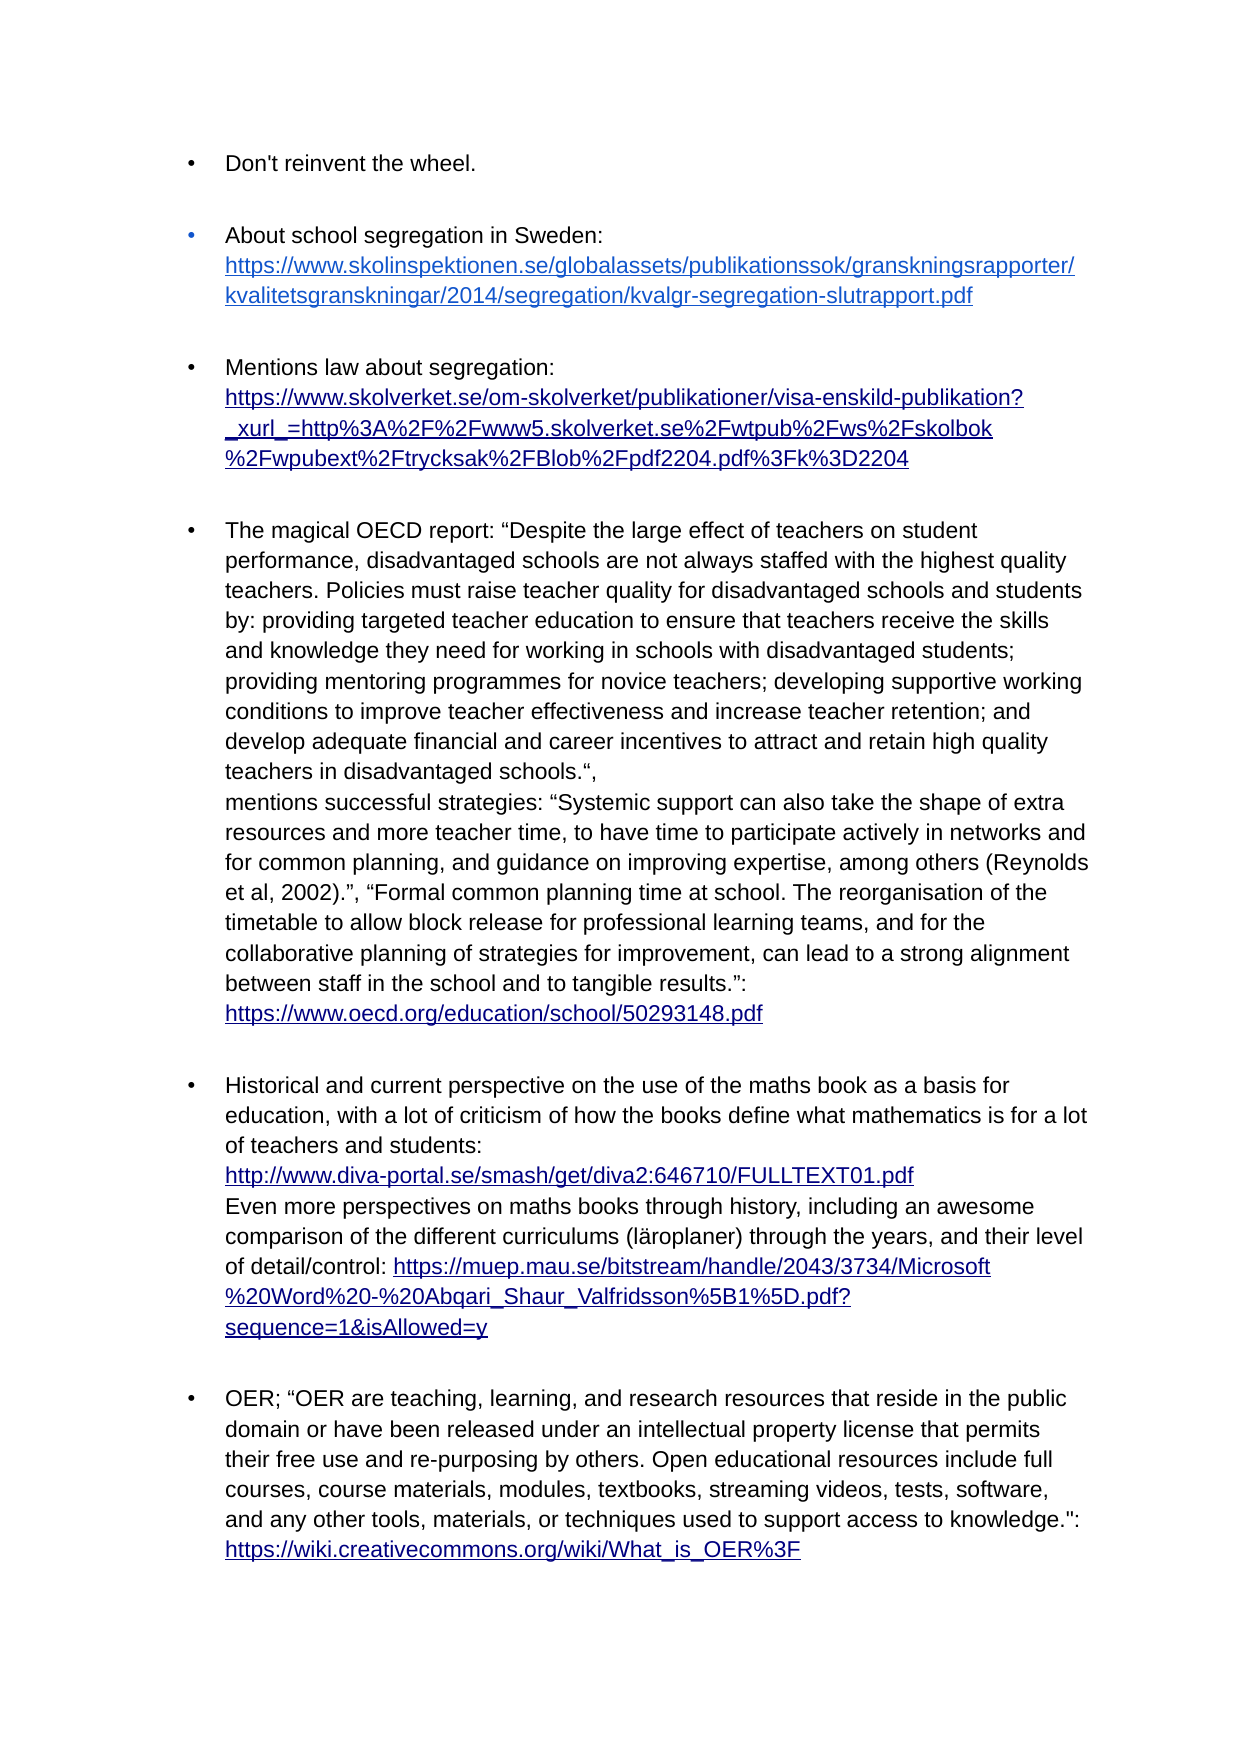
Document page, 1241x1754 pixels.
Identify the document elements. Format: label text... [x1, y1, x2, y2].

list Don't reinvent the wheel. [187, 150, 1090, 176]
list Mentions law about segregation: https://www.skolverket.se/om-skolverket/publikationer/visa-enskild-publikation?_xurl_=http%3A%2F%2Fwww5.skolverket.se%2Fwtpub%2Fws%2Fskolbok%2Fwpubext%2Ftrycksak%2FBlob%2Fpdf2204.pdf%3Fk%3D2204 [187, 354, 1090, 471]
list OER; “OER are teaching, learning, and research resources that reside in the public domain or have been released under an intellectual property license that permits their free use and re-purposing by others. Open educational resources include full courses, course materials, modules, textbooks, streaming videos, tests, software, and any other tools, materials, or techniques used to support access to knowledge.": https://wiki.creativecommons.org/wiki/What_is_OER%3F [187, 1385, 1090, 1563]
list About school segregation in Sweden: https://www.skolinspektionen.se/globalassets/publikationssok/granskningsrapporter/kvalitetsgranskningar/2014/segregation/kvalgr-segregation-slutrapport.pdf [187, 222, 1090, 309]
list Historical and current perspective on the use of the maths book as a basis for education, with a lot of criticism of how the books define what mathematics is for a lot of teachers and students: http://www.diva-portal.se/smash/get/diva2:646710/FULLTEXT01.pdf Even more perspectives on maths books through history, including an awesome comparison of the different curriculums (läroplaner) through the years, and their level of detail/control: https://muep.mau.se/bitstream/handle/2043/3734/Microsoft%20Word%20-%20Abqari_Shaur_Valfridsson%5B1%5D.pdf?sequence=1&isAllowed=y [187, 1072, 1090, 1340]
list The magical OECD report: “Despite the large effect of teachers on student performance, disadvantaged schools are not always staffed with the highest quality teachers. Policies must raise teacher quality for disadvantaged schools and students by: providing targeted teacher education to ensure that teachers receive the skills and knowledge they need for working in schools with disadvantaged students; providing mentoring programmes for novice teachers; developing supportive working conditions to improve teacher effectiveness and increase teacher retention; and develop adequate financial and career incentives to attract and retain high quality teachers in disadvantaged schools.“, mentions successful strategies: “Systemic support can also take the shape of extra resources and more teacher time, to have time to participate actively in networks and for common planning, and guidance on improving expertise, among others (Reynolds et al, 2002).”, “Formal common planning time at school. The reorganisation of the timetable to allow block release for professional learning teams, and for the collaborative planning of strategies for improvement, can lead to a strong alignment between staff in the school and to tangible results.”: https://www.oecd.org/education/school/50293148.pdf [187, 517, 1090, 1026]
